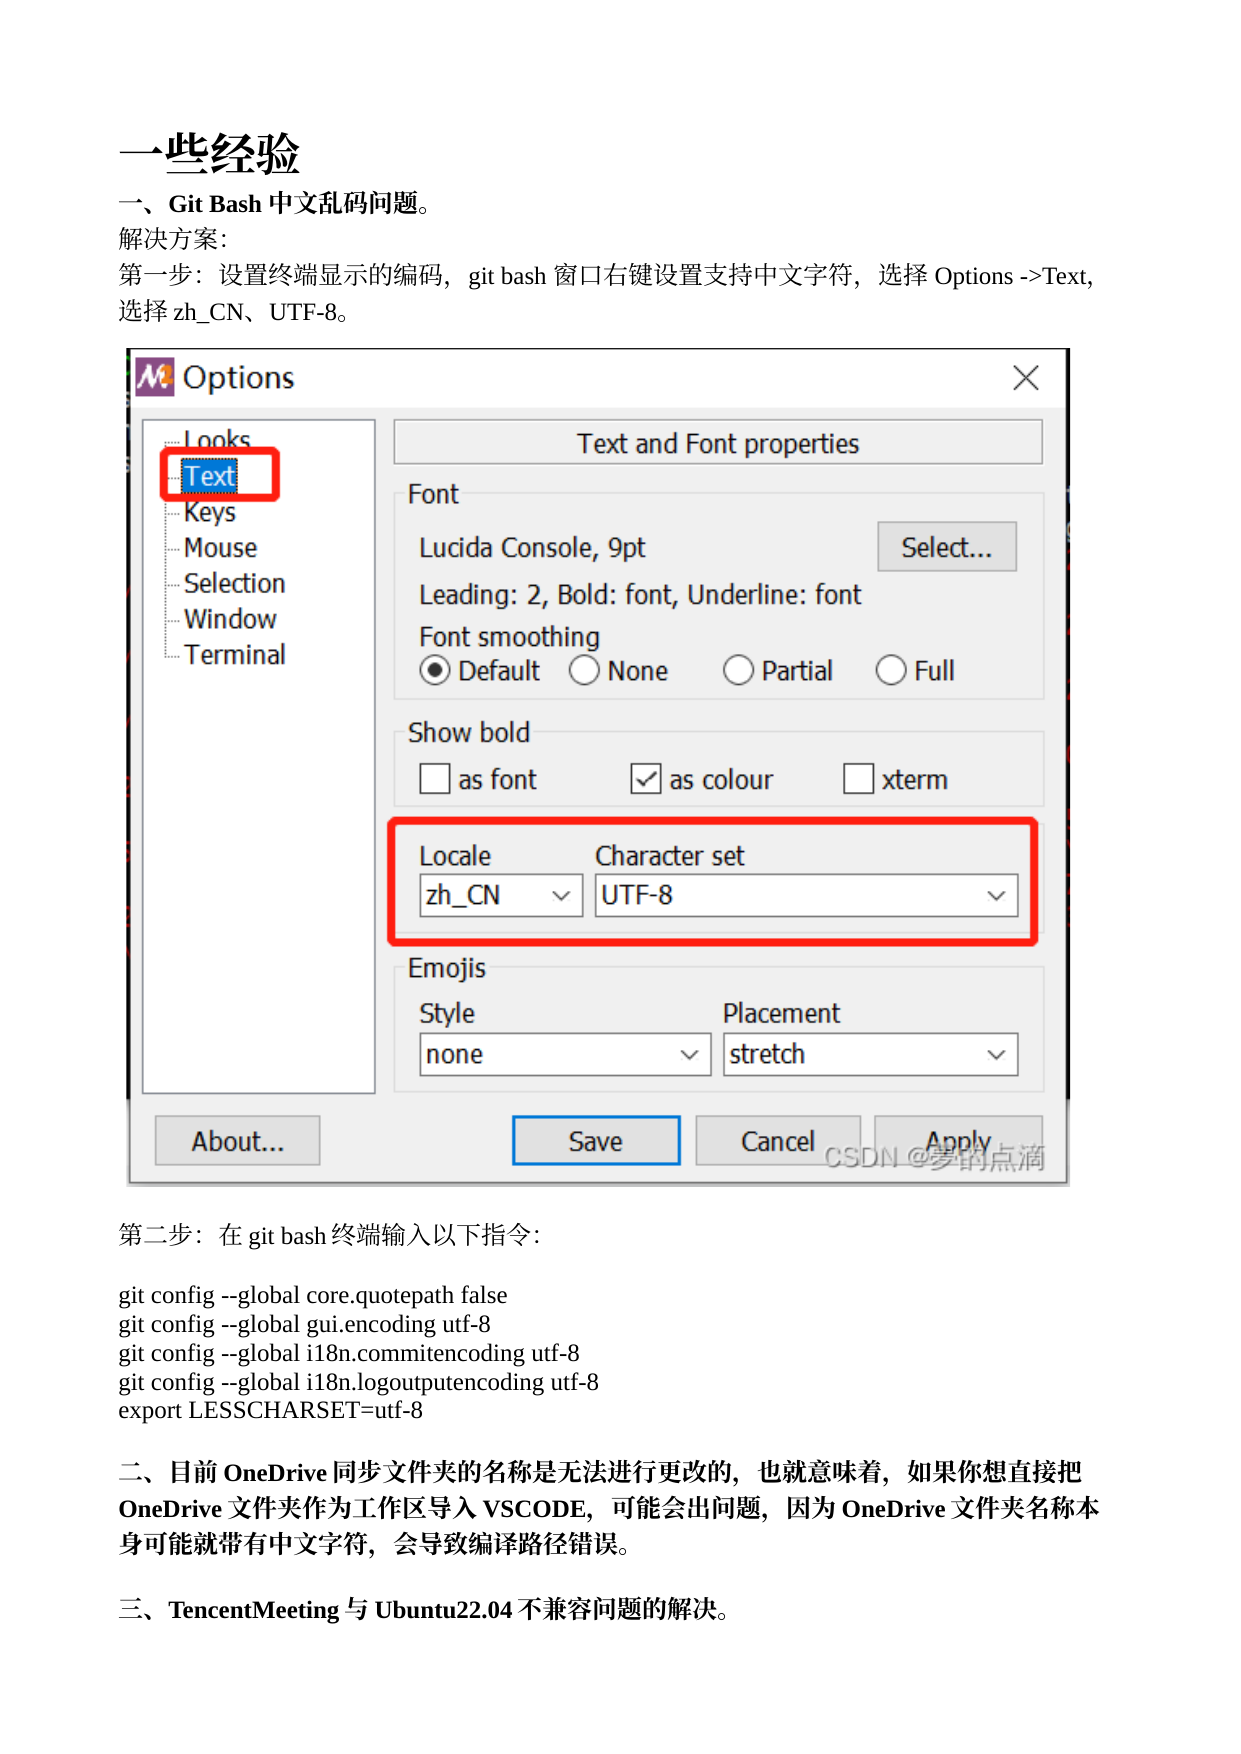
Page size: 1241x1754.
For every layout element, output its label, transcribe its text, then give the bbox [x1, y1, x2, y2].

text git config --global i18n.logoutputencoding utf-8 [118, 1367, 1122, 1395]
text 二、目前OneDrive同步文件夹的名称是无法进行更改的，也就意味着，如果你想直接把OneDrive文件夹作为工作区导入VSCODE，可能会出问题，因为OneDrive文件夹名称本身可能就带有中文字符，会导致编译路径错误。 [118, 1453, 1122, 1561]
text 第二步：在git bash终端输入以下指令： [118, 1216, 1122, 1252]
text git config --global i18n.commitencoding utf-8 [118, 1338, 1122, 1367]
text git config --global core.quotepath false [118, 1280, 1122, 1309]
text 一些经验 [118, 118, 1122, 184]
text export LESSCHARSET=utf-8 [118, 1395, 1122, 1424]
text git config --global gui.encoding utf-8 [118, 1309, 1122, 1338]
text 解决方案： [118, 220, 1122, 256]
text 三、TencentMeeting与Ubuntu22.04不兼容问题的解决。 [118, 1589, 1122, 1625]
text 一、Git Bash 中文乱码问题。 [118, 184, 1122, 220]
text 第一步：设置终端显示的编码，git bash 窗口右键设置支持中文字符，选择 Options ->Text，选择zh_CN、UTF-8。 [118, 256, 1122, 328]
picture [126, 348, 1071, 1187]
